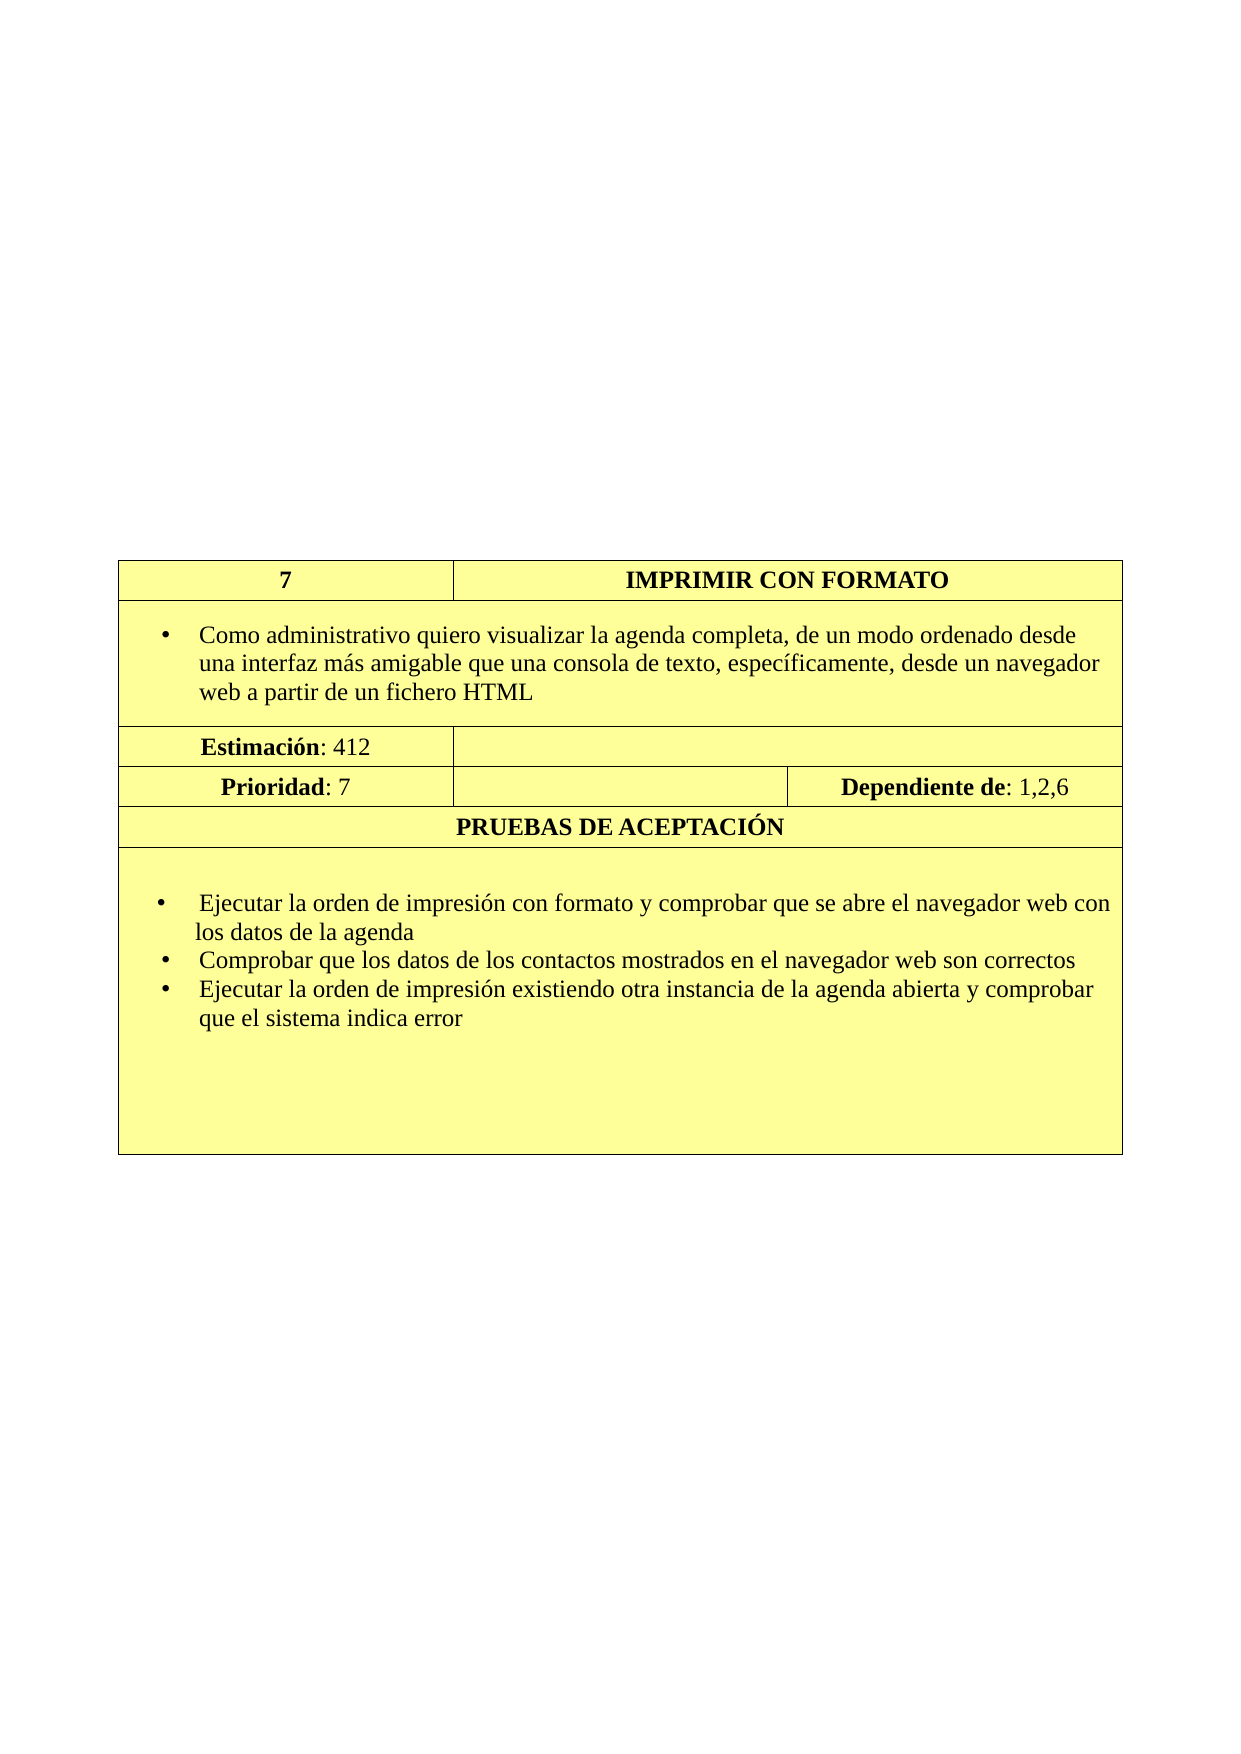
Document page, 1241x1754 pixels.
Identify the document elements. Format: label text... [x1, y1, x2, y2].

table_cell Estimación: 412 [119, 727, 453, 766]
table_cell Prioridad: 7 [119, 767, 453, 806]
table_header IMPRIMIR CON FORMATO [454, 561, 1122, 600]
table_cell PRUEBAS DE ACEPTACIÓN [119, 807, 1122, 847]
table_cell Ejecutar la orden de impresión con formato y comprobar que se abre el navegador web con los datos de la agenda Comprobar que los datos de los contactos mostrados en el navegador web son correctos Ejecutar la orden de impresión existiendo otra instancia de la agenda abierta y comprobar que el sistema indica error [119, 848, 1122, 1154]
table_cell [454, 727, 1122, 766]
table_cell Dependiente de: 1,2,6 [788, 767, 1122, 806]
table_header 7 [119, 561, 453, 600]
table_cell Como administrativo quiero visualizar la agenda completa, de un modo ordenado desde una interfaz más amigable que una consola de texto, específicamente, desde un navegador web a partir de un fichero HTML [119, 601, 1122, 726]
table_cell [454, 767, 787, 806]
